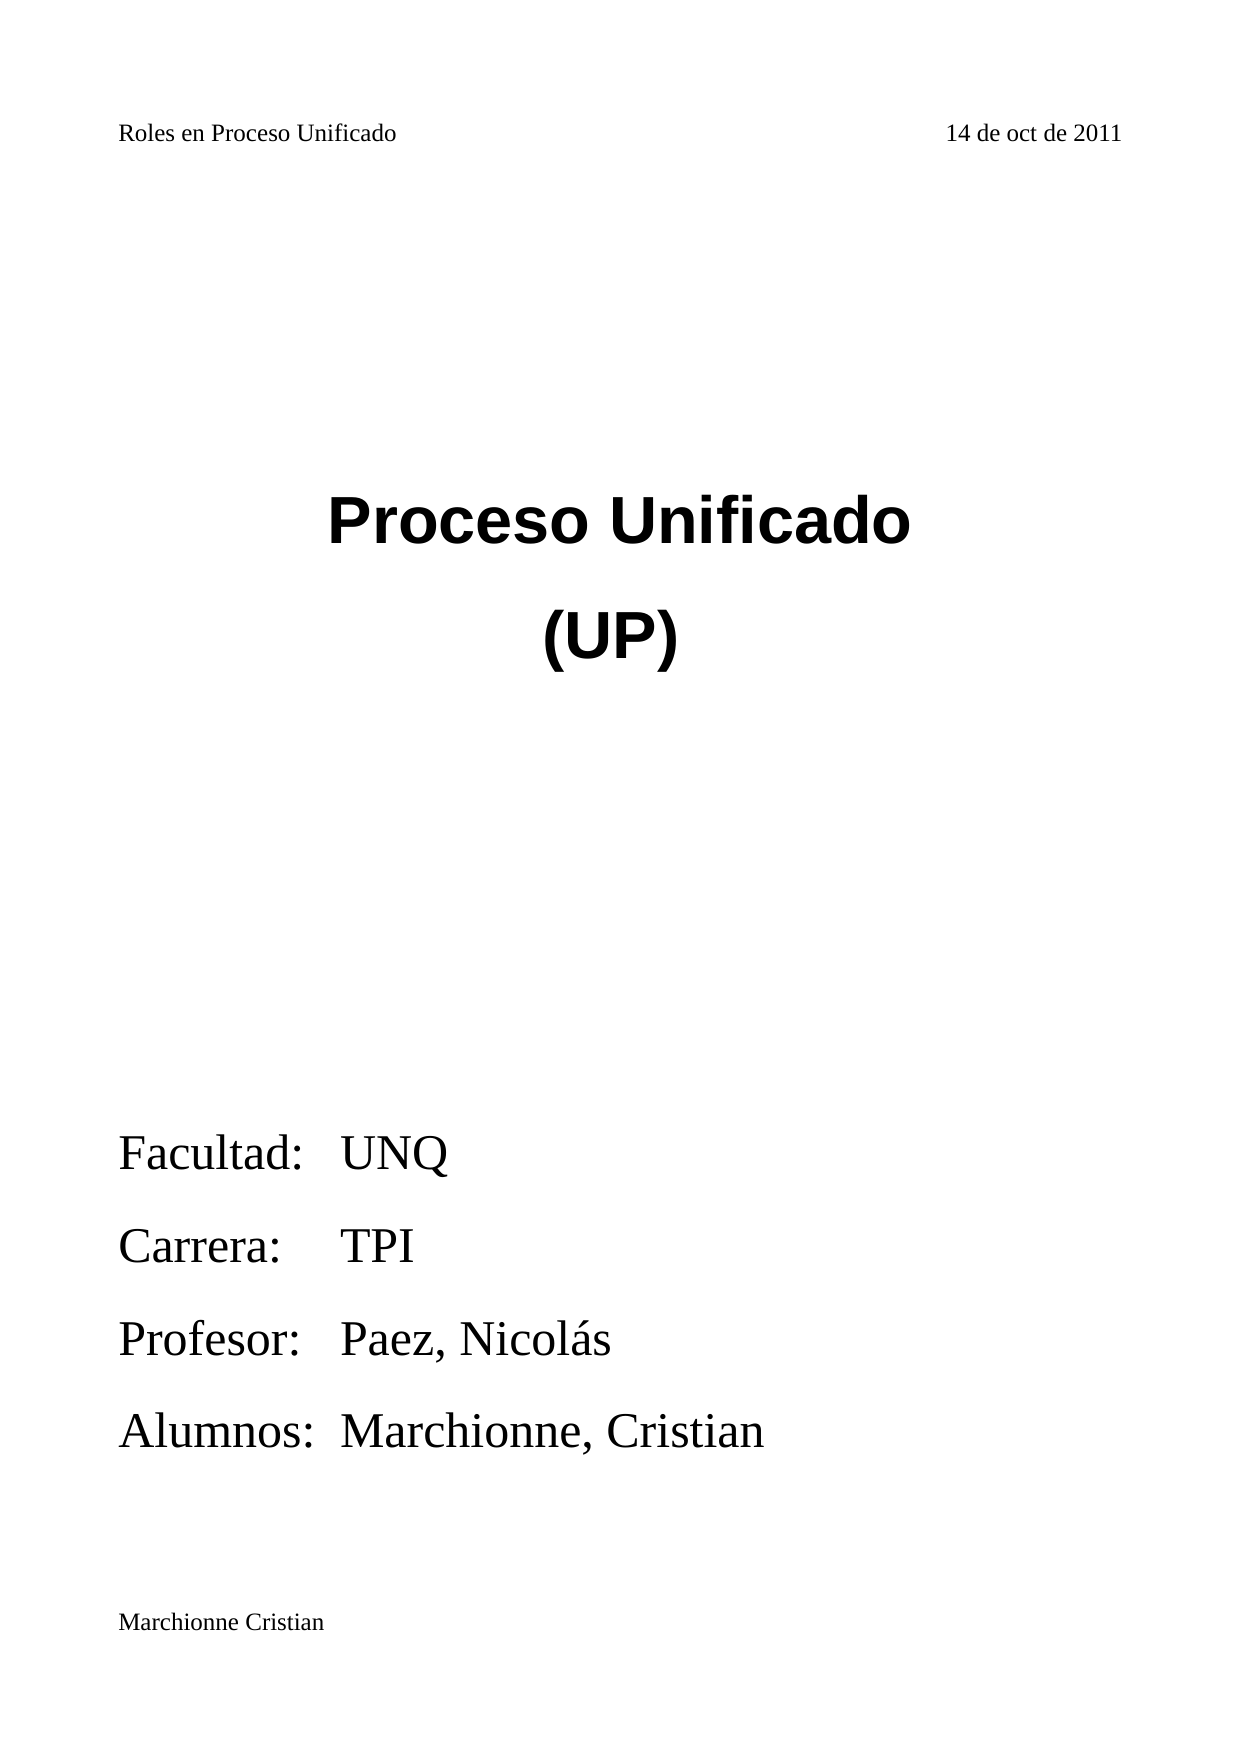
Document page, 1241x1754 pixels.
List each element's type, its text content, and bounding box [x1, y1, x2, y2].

text Facultad: UNQ [118, 1122, 1122, 1180]
subtitle (UP) [118, 596, 1122, 672]
text Profesor: Paez, Nicolás [118, 1308, 1122, 1366]
subtitle Proceso Unificado [118, 481, 1122, 558]
text Carrera: TPI [118, 1215, 1122, 1273]
text Alumnos: Marchionne, Cristian [118, 1401, 1122, 1516]
